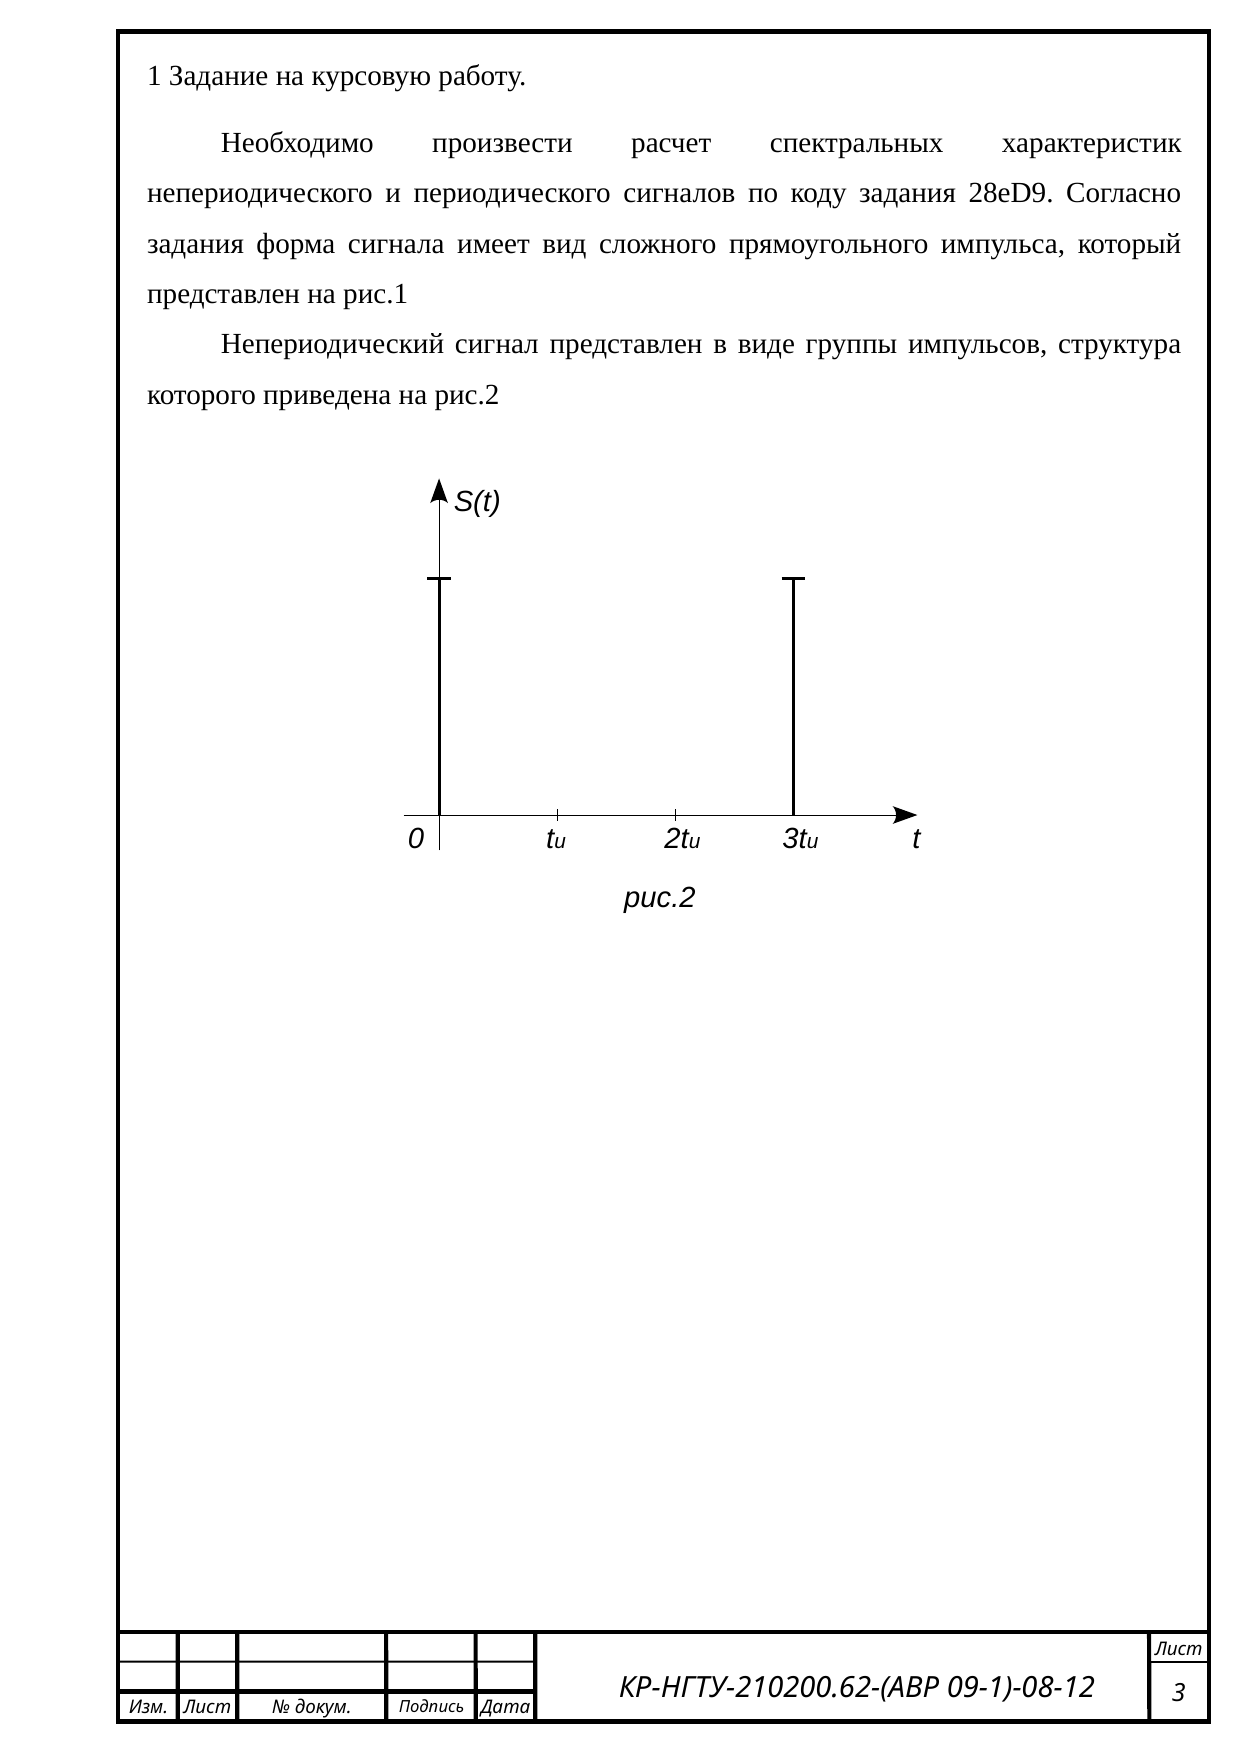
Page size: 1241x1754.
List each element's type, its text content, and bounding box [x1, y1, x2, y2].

text 1 Задание на курсовую работу. [147, 58, 1207, 92]
text Непериодический сигнал представлен в виде группы импульсов, структура которого приведена на рис.2 [147, 327, 1182, 410]
text Необходимо произвести расчет спектральных характеристик непериодического и периодического сигналов по коду задания 28еD9. Согласно задания форма сигнала имеет вид сложного прямоугольного импульса, который представлен на рис.1 [147, 125, 1182, 310]
